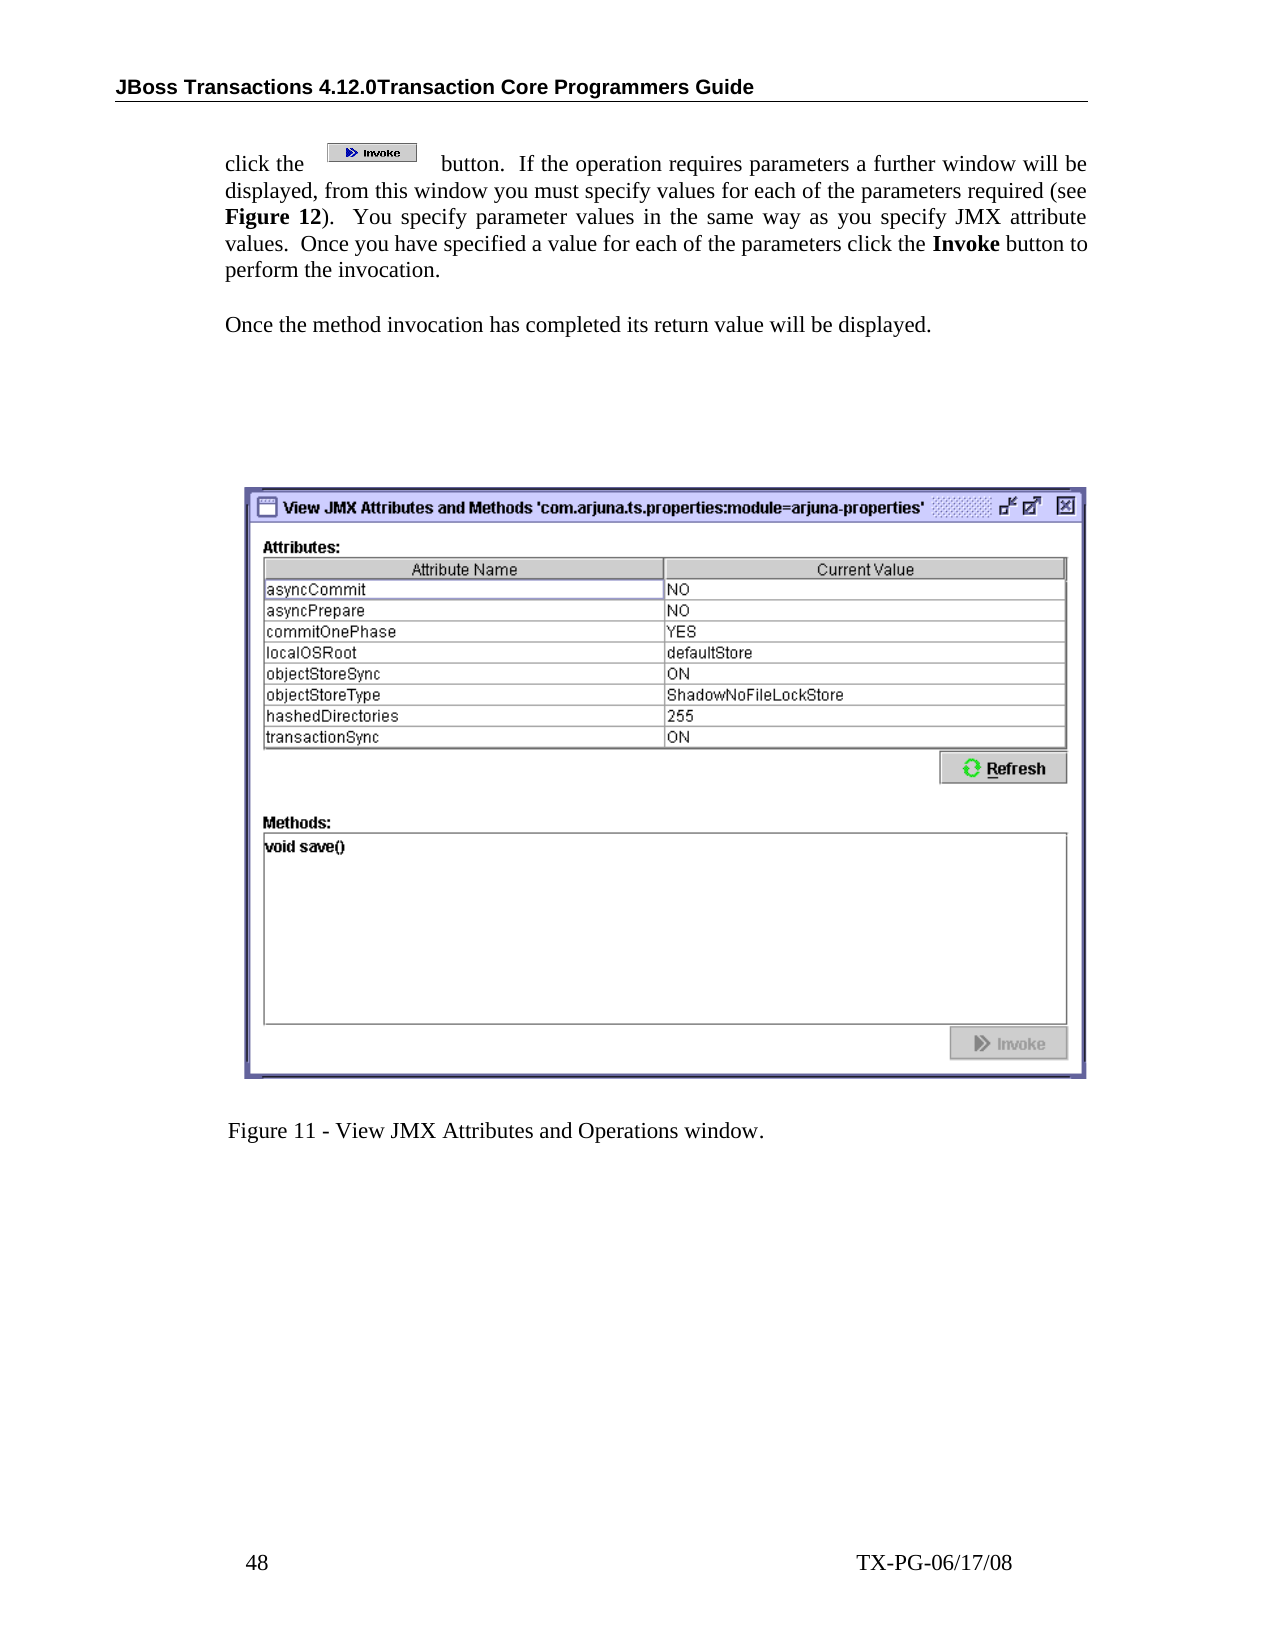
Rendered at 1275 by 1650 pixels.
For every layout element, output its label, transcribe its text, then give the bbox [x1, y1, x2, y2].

text Figure 11 - View JMX Attributes and Operations window. [228, 1117, 1088, 1143]
text click the button. If the operation requires parameters a further window will be displayed, from this window you must specify values for each of the parameters required (see Figure 12). You specify parameter values in the same way as you specify JMX attribute values. Once you have specified a value for each of the parameters click the Invoke button to perform the invocation. [225, 134, 1088, 282]
text Once the method invocation has completed its return value will be displayed. [225, 311, 1088, 338]
